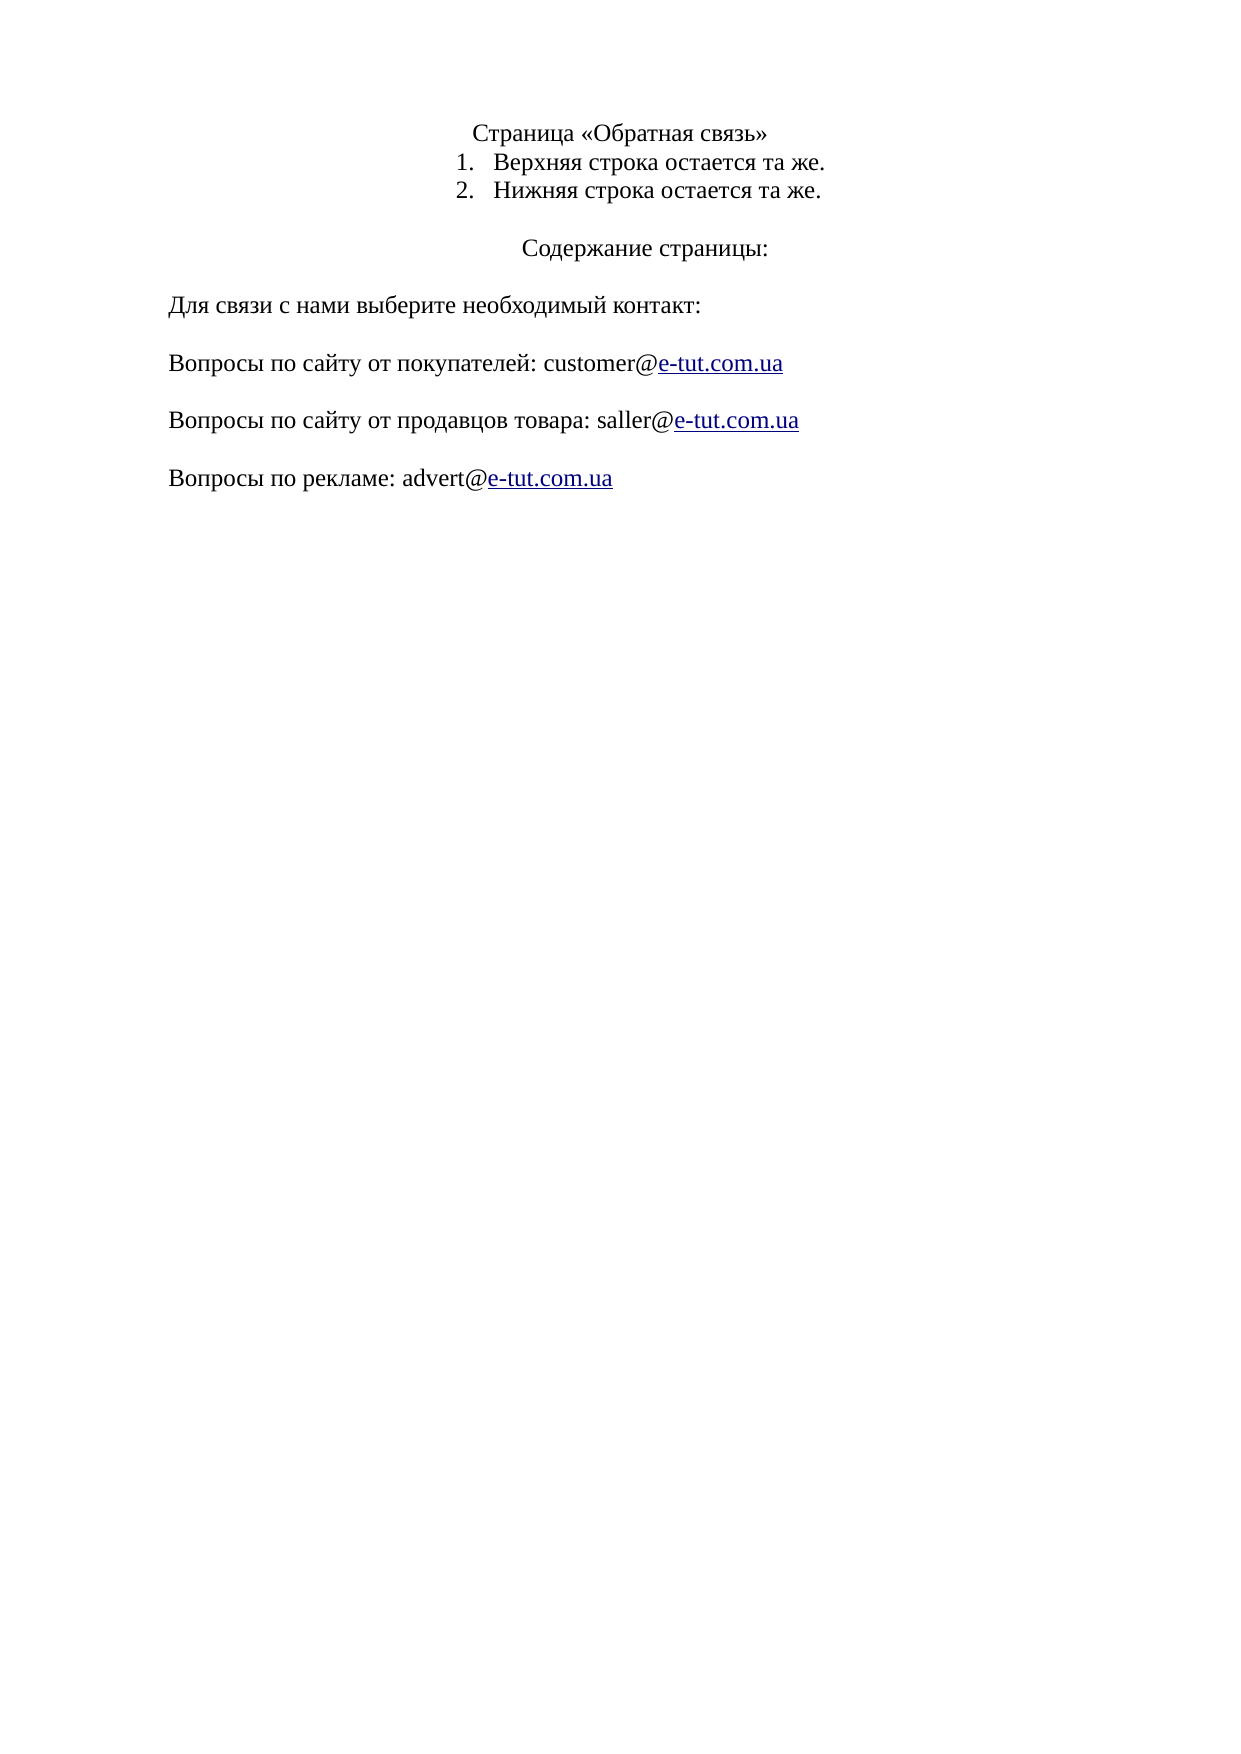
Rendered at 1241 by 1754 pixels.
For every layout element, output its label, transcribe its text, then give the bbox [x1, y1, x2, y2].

text Вопросы по сайту от покупателей: customer@e-tut.com.ua [118, 348, 1122, 377]
text Для связи с нами выберите необходимый контакт: [118, 291, 1122, 319]
list Нижняя строка остается та же. [456, 176, 1122, 204]
text Содержание страницы: [118, 233, 1122, 262]
text Страница «Обратная связь» [118, 118, 1122, 147]
text Вопросы по рекламе: advert@e-tut.com.ua [118, 463, 1122, 492]
text Вопросы по сайту от продавцов товара: saller@e-tut.com.ua [118, 406, 1122, 434]
list Верхняя строка остается та же. [456, 147, 1122, 176]
